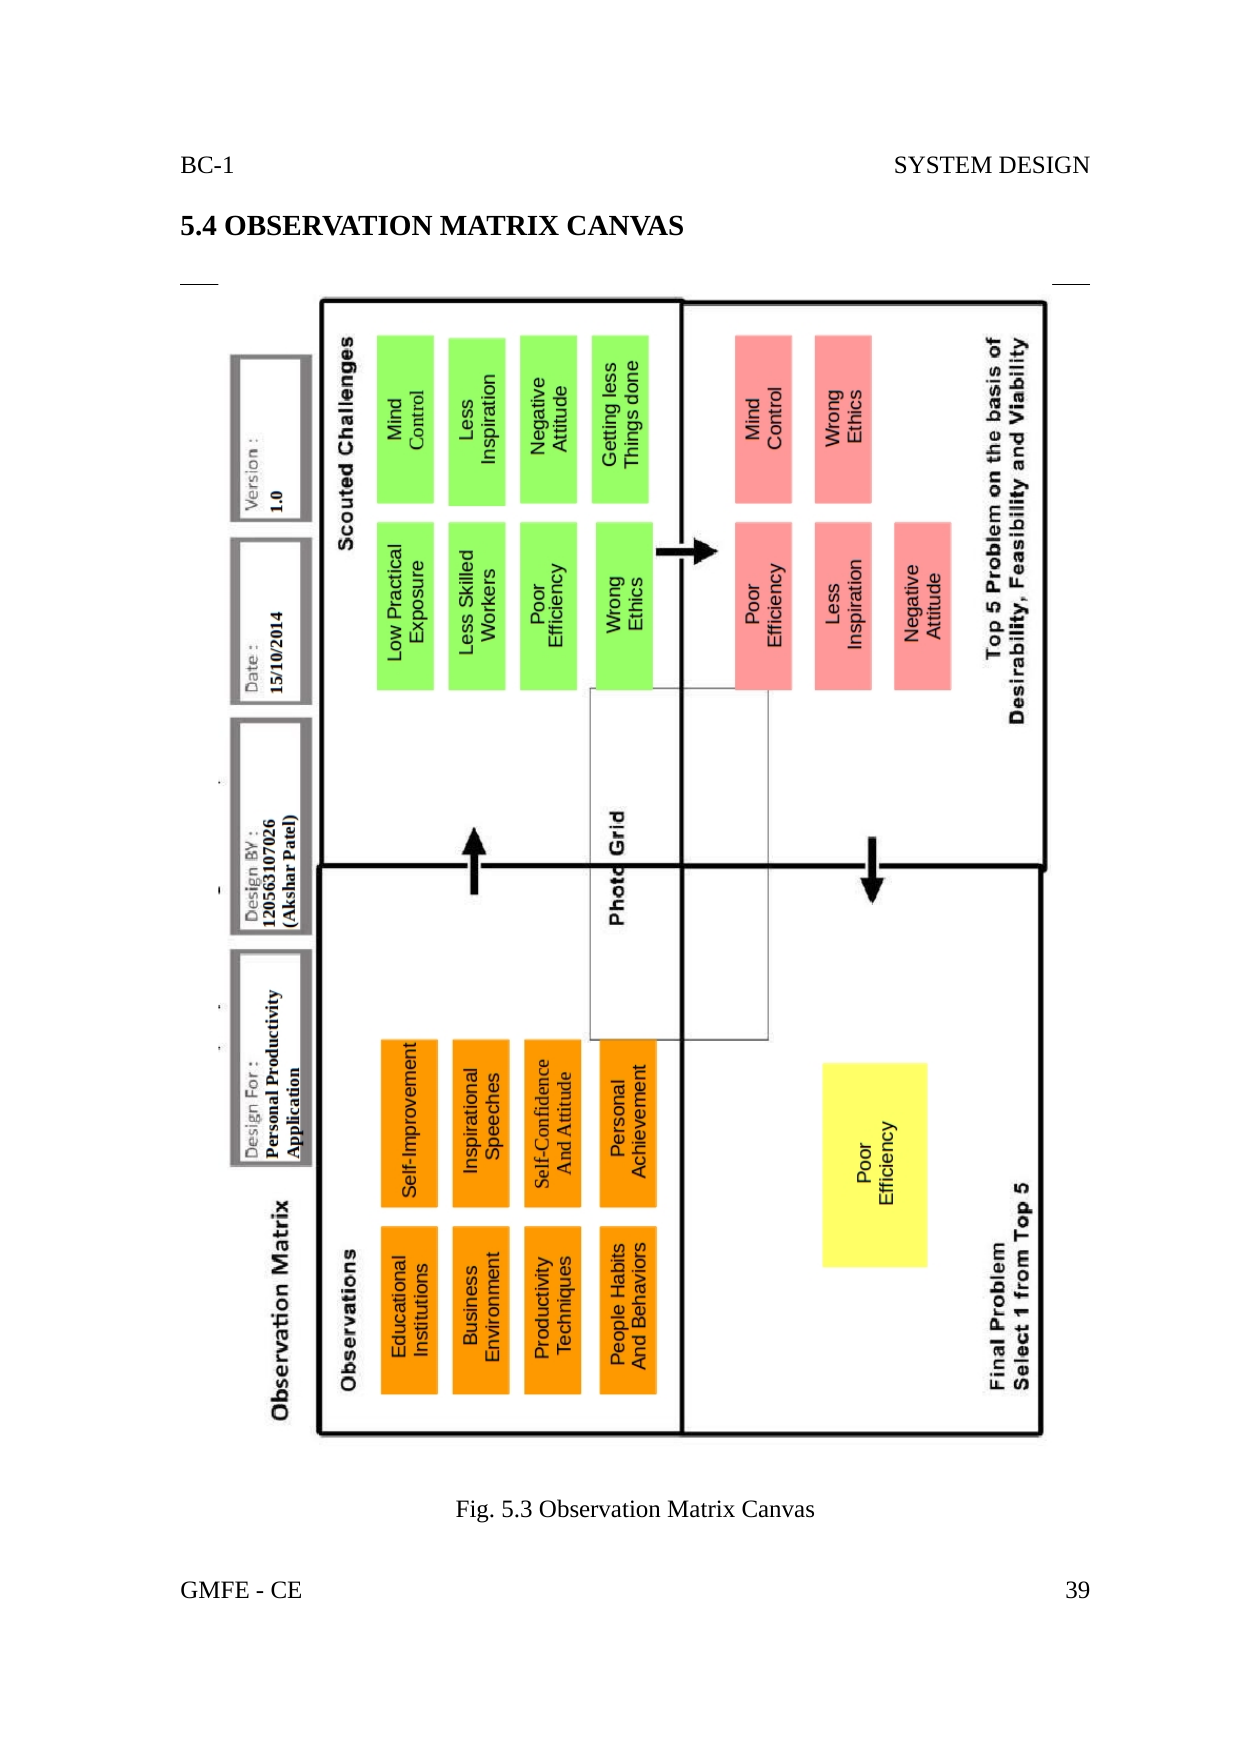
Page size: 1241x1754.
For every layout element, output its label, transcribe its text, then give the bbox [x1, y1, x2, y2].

picture [218, 284, 1053, 1466]
text 5.4 OBSERVATION MATRIX CANVAS [180, 208, 1090, 242]
text Fig. 5.3 Observation Matrix Canvas [180, 1494, 1090, 1523]
